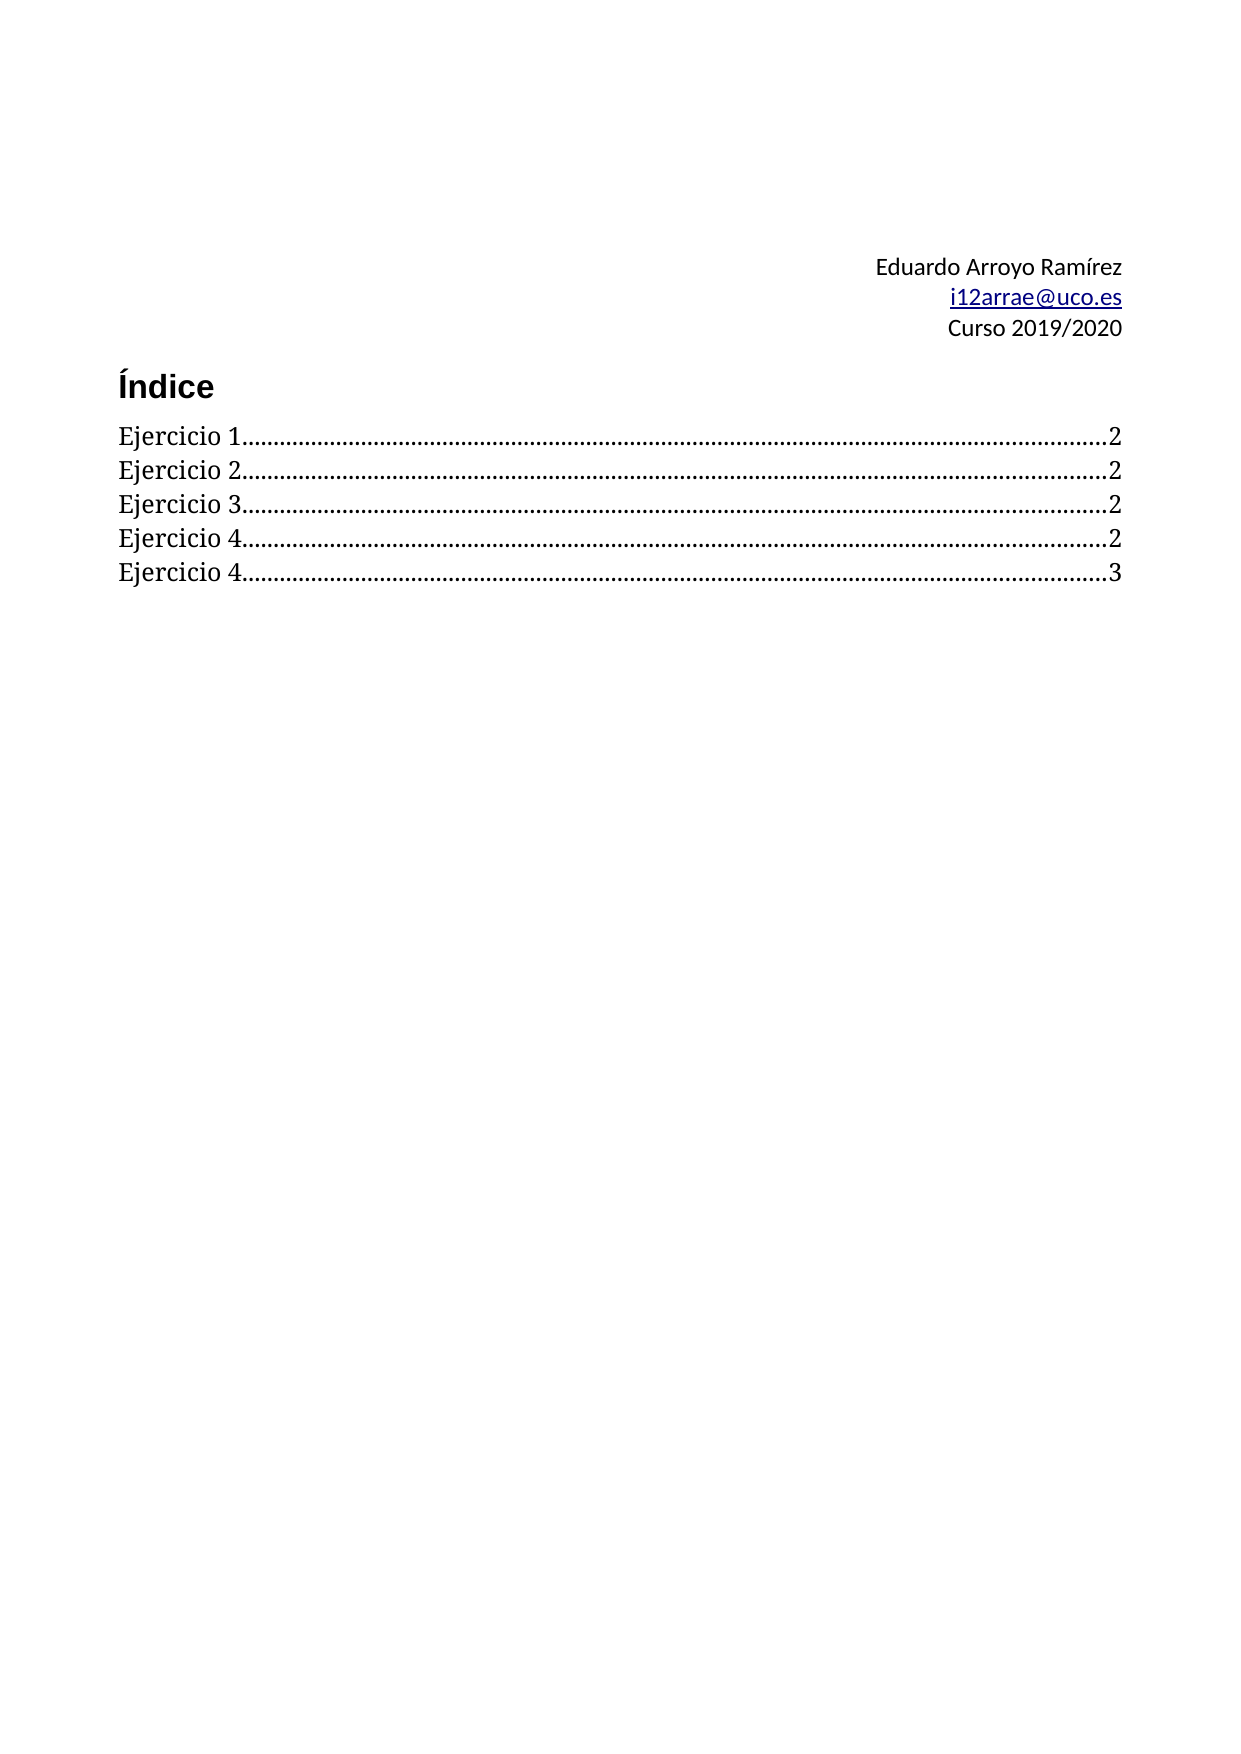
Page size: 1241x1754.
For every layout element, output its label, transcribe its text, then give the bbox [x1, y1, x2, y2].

text Eduardo Arroyo Ramírez [118, 251, 1122, 281]
text Ejercicio 4 3 [118, 554, 1122, 589]
text Ejercicio 3 2 [118, 486, 1122, 521]
text Ejercicio 4 2 [118, 521, 1122, 554]
subtitle Índice [118, 367, 1122, 406]
text i12arrae@uco.es [118, 281, 1122, 312]
text Ejercicio 2 2 [118, 452, 1122, 486]
text Ejercicio 1 2 [118, 418, 1122, 452]
text Curso 2019/2020 [118, 312, 1122, 342]
